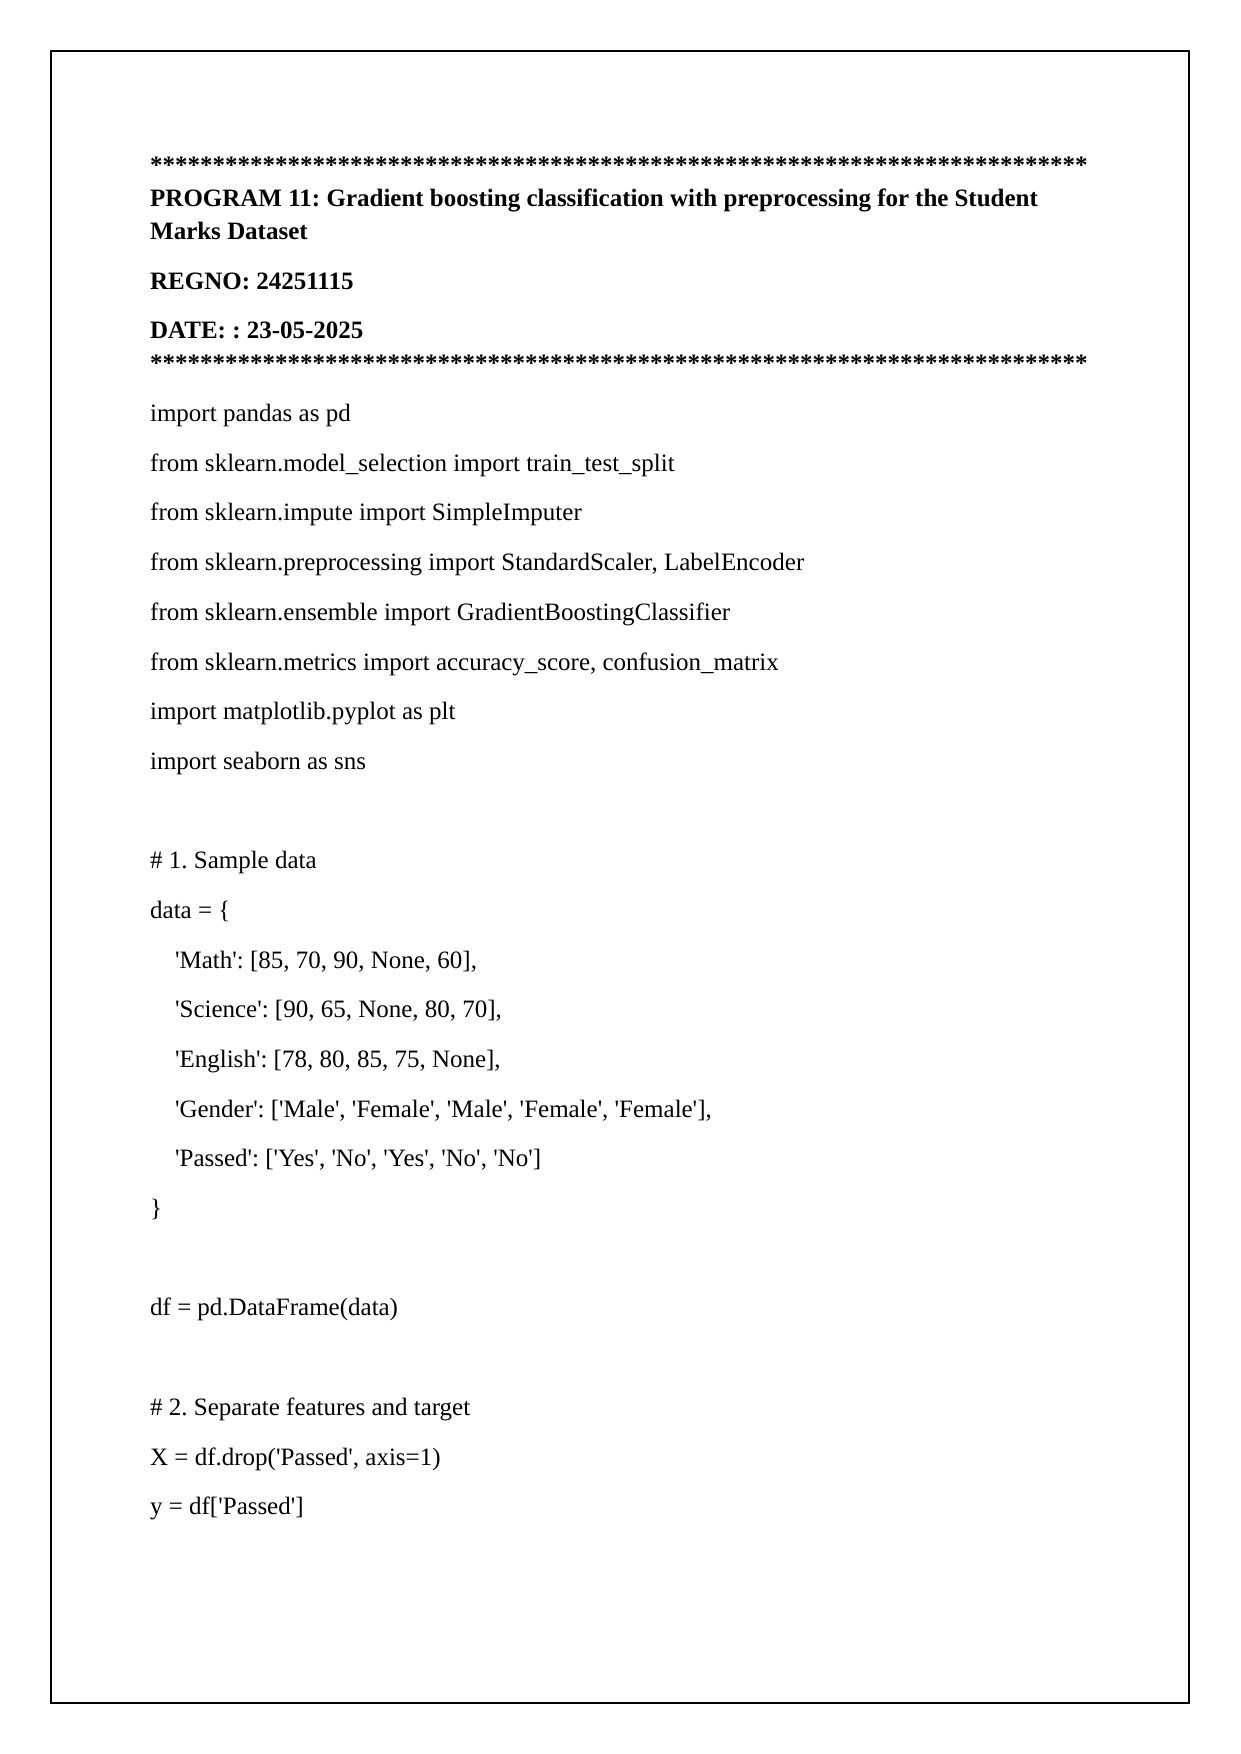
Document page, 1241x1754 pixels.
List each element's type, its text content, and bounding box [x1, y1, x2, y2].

text import pandas as pd [150, 398, 1090, 427]
text *************************************************************************** [150, 150, 1156, 179]
text DATE: : 23-05-2025 [150, 315, 1156, 344]
text # 1. Sample data [150, 845, 1090, 874]
text X = df.drop('Passed', axis=1) [150, 1442, 1090, 1470]
text } [150, 1193, 1090, 1222]
text from sklearn.preprocessing import StandardScaler, LabelEncoder [150, 547, 1090, 576]
text df = pd.DataFrame(data) [150, 1292, 1090, 1321]
text 'English': [78, 80, 85, 75, None], [150, 1044, 1090, 1073]
text REGNO: 24251115 [150, 266, 1090, 294]
text *************************************************************************** [150, 348, 1090, 377]
text from sklearn.metrics import accuracy_score, confusion_matrix [150, 647, 1090, 675]
text data = { [150, 895, 1090, 924]
text y = df['Passed'] [150, 1491, 1090, 1520]
text from sklearn.impute import SimpleImputer [150, 497, 1090, 526]
text PROGRAM 11: Gradient boosting classification with preprocessing for the Student Marks Dataset [150, 183, 1090, 245]
text from sklearn.model_selection import train_test_split [150, 448, 1090, 477]
text import matplotlib.pyplot as plt [150, 696, 1090, 725]
text import seaborn as sns [150, 746, 1090, 775]
text 'Science': [90, 65, None, 80, 70], [150, 994, 1090, 1023]
text 'Gender': ['Male', 'Female', 'Male', 'Female', 'Female'], [150, 1094, 1090, 1122]
text 'Passed': ['Yes', 'No', 'Yes', 'No', 'No'] [150, 1143, 1090, 1172]
text 'Math': [85, 70, 90, None, 60], [150, 945, 1090, 973]
text from sklearn.ensemble import GradientBoostingClassifier [150, 597, 1090, 626]
text # 2. Separate features and target [150, 1392, 1090, 1421]
